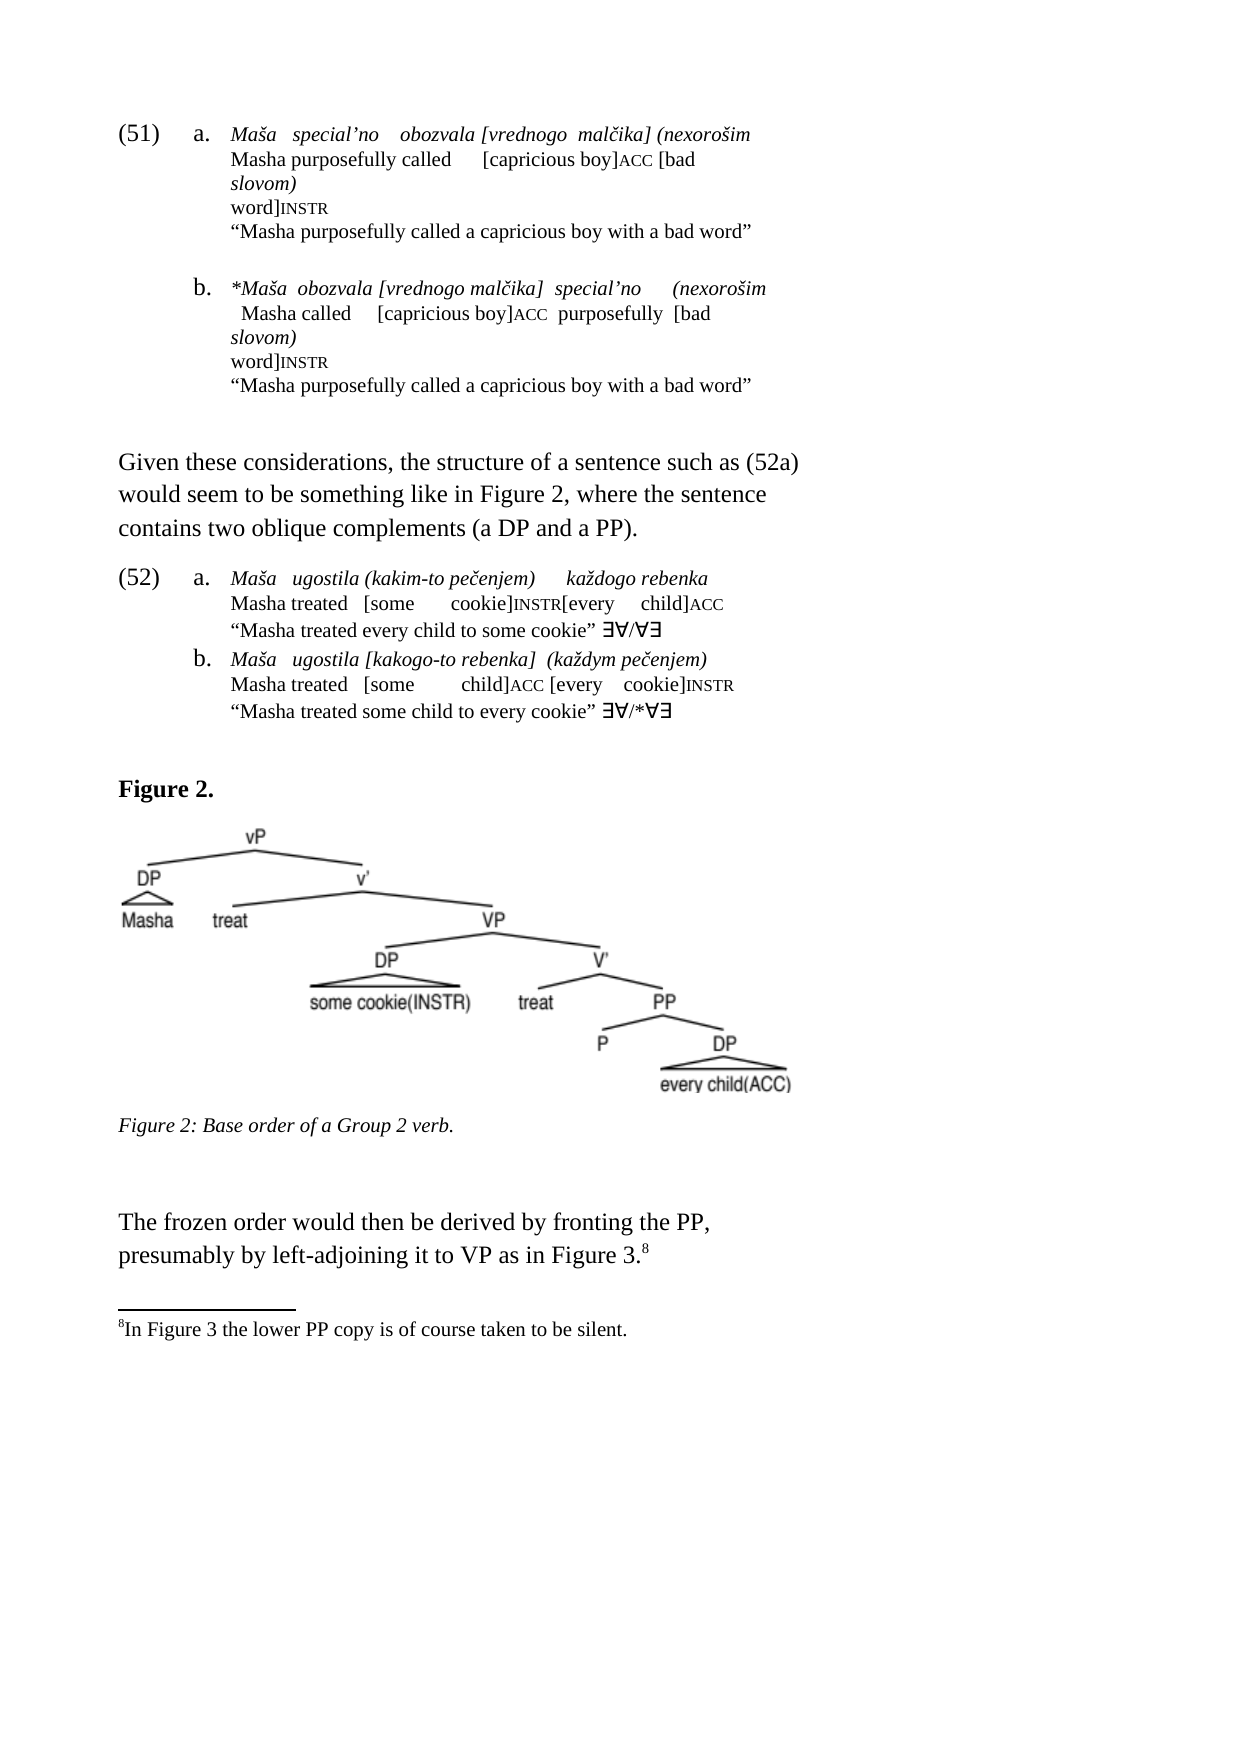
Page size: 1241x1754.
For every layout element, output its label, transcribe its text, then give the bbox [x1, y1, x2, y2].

text “Masha treated every child to some cookie” ∃∀/∀∃ [118, 615, 827, 643]
text “Masha purposefully called a capricious boy with a bad word” [118, 219, 827, 243]
text Masha called [capricious boy]acc purposefully [bad [118, 301, 827, 325]
text (52) a. Maša ugostila (kakim-to pečenjem) každogo rebenka [118, 562, 827, 591]
text b. Maša ugostila [kakogo-to rebenka] (každym pečenjem) [118, 643, 827, 672]
text The frozen order would then be derived by fronting the PP, presumably by left-adjoining it to VP as in Figure 3. [118, 1207, 827, 1269]
text Figure 2. [118, 774, 827, 803]
text (51) a. Maša special’no obozvala [vrednogo malčika] (nexorošim [118, 118, 827, 147]
text word]instr [118, 195, 827, 219]
text word]instr [118, 349, 827, 373]
text slovom) [118, 171, 827, 195]
text In Figure 3 the lower PP copy is of course taken to be silent. [118, 1316, 827, 1341]
text Masha purposefully called [capricious boy]acc [bad [118, 147, 827, 171]
text slovom) [118, 325, 827, 349]
text b. *Maša obozvala [vrednogo malčika] special’no (nexorošim [118, 272, 827, 301]
text Masha treated [some child]acc [every cookie]instr [118, 672, 827, 696]
text Figure 2: Base order of a Group 2 verb. [118, 1113, 827, 1137]
text Masha treated [some cookie]instr[every child]acc [118, 591, 827, 615]
text “Masha treated some child to every cookie” ∃∀/*∀∃ [118, 696, 827, 725]
text Given these considerations, the structure of a sentence such as (52a) would seem to be something like in Figure 2, where the sentence contains two oblique complements (a DP and a PP). [118, 447, 827, 541]
text “Masha purposefully called a capricious boy with a bad word” [118, 373, 827, 397]
